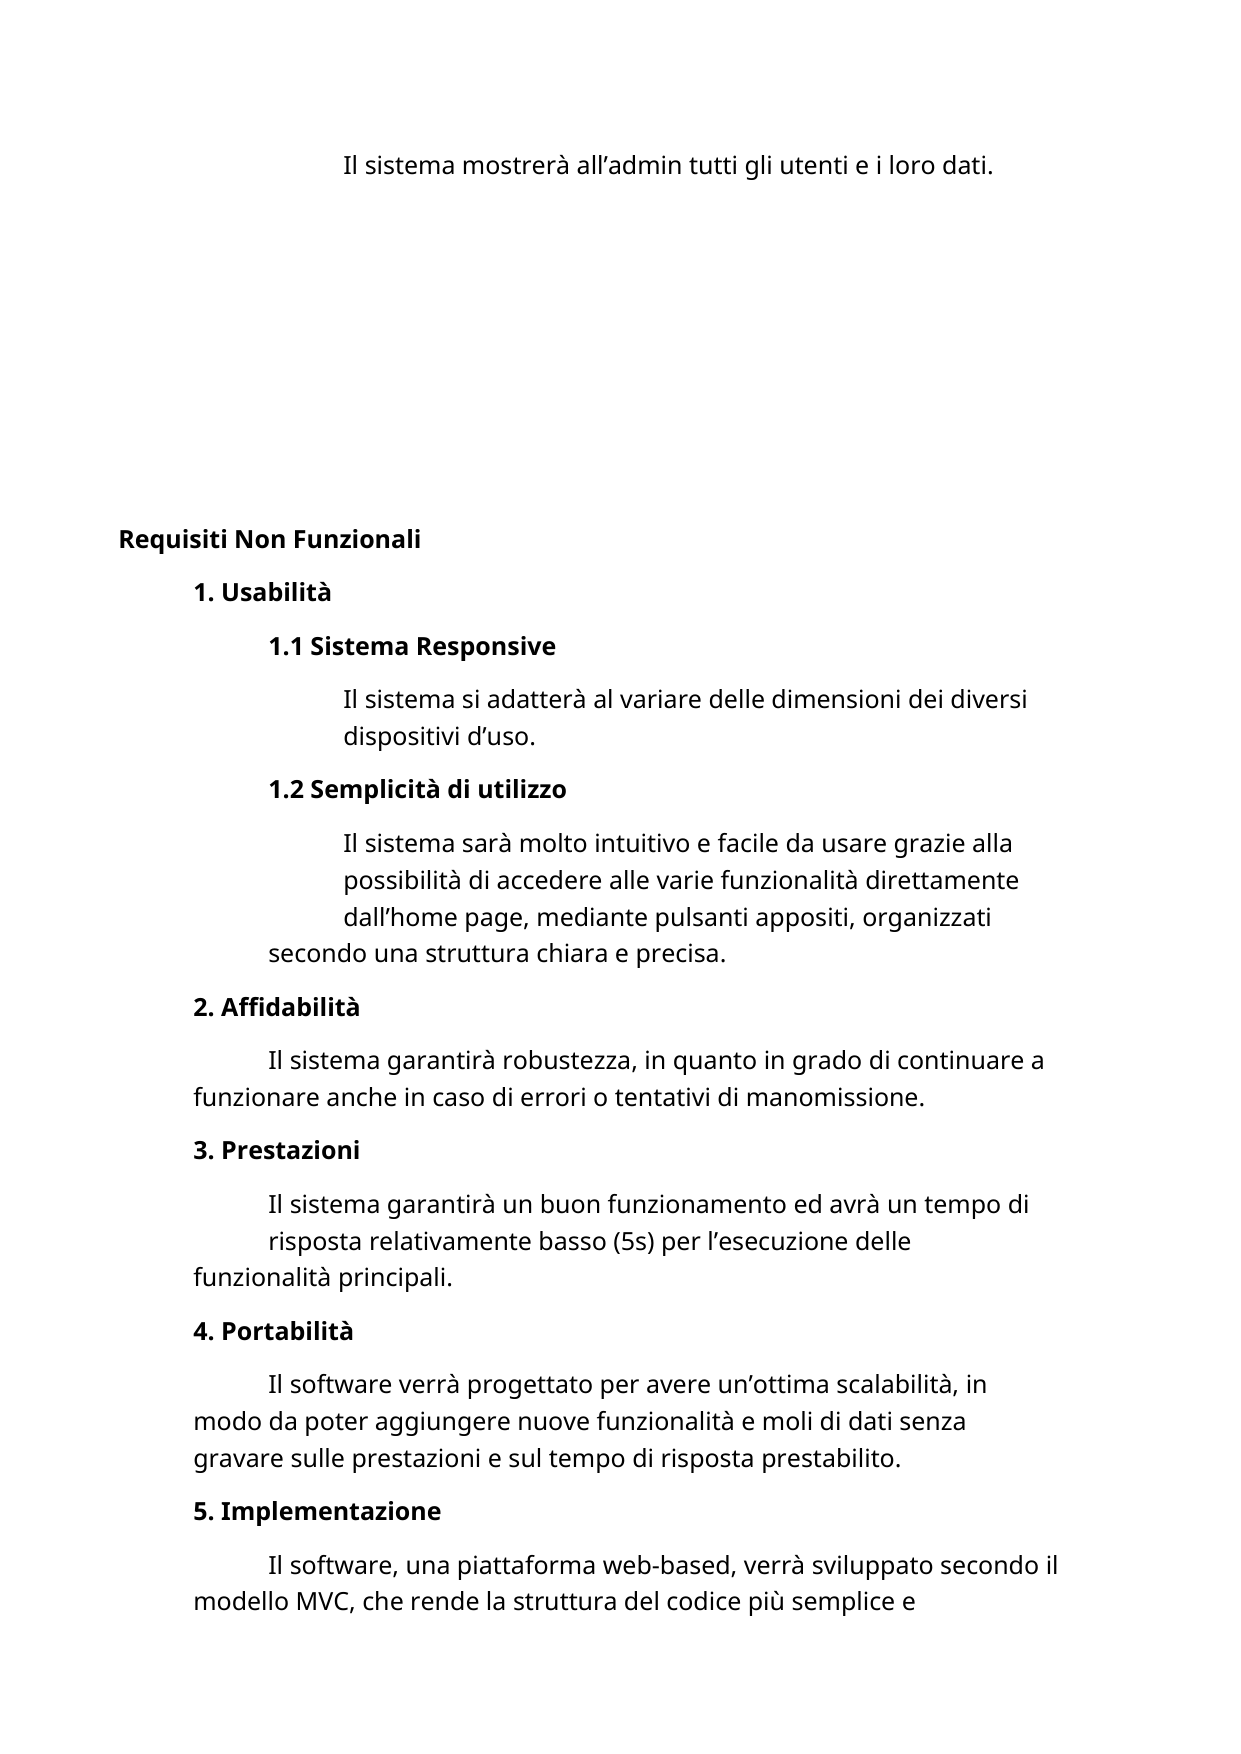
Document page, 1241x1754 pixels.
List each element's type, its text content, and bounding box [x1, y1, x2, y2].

text 4. Portabilità [118, 1313, 1122, 1347]
text Requisiti Non Funzionali [118, 522, 1122, 556]
text 1.2 Semplicità di utilizzo [118, 772, 1122, 806]
text Il sistema mostrerà all’admin tutti gli utenti e i loro dati. [118, 148, 1122, 182]
text 3. Prestazioni [118, 1133, 1122, 1167]
text Il sistema garantirà robustezza, in quanto in grado di continuare a funzionare anche in caso di errori o tentativi di manomissione. [118, 1043, 1122, 1114]
text Il sistema si adatterà al variare delle dimensioni dei diversi dispositivi d’uso. [118, 682, 1122, 753]
text 5. Implementazione [118, 1494, 1122, 1528]
text Il software, una piattaforma web-based, verrà sviluppato secondo il modello MVC, che rende la struttura del codice più semplice e [118, 1547, 1122, 1618]
text Il sistema sarà molto intuitivo e facile da usare grazie alla possibilità di accedere alle varie funzionalità direttamente dall’home page, mediante pulsanti appositi, organizzati secondo una struttura chiara e precisa. [118, 826, 1122, 970]
text 2. Affidabilità [118, 989, 1122, 1023]
text Il software verrà progettato per avere un’ottima scalabilità, in modo da poter aggiungere nuove funzionalità e moli di dati senza gravare sulle prestazioni e sul tempo di risposta prestabilito. [118, 1367, 1122, 1474]
text Il sistema garantirà un buon funzionamento ed avrà un tempo di risposta relativamente basso (5s) per l’esecuzione delle funzionalità principali. [118, 1186, 1122, 1294]
text 1. Usabilità [118, 575, 1122, 609]
text 1.1 Sistema Responsive [118, 628, 1122, 663]
